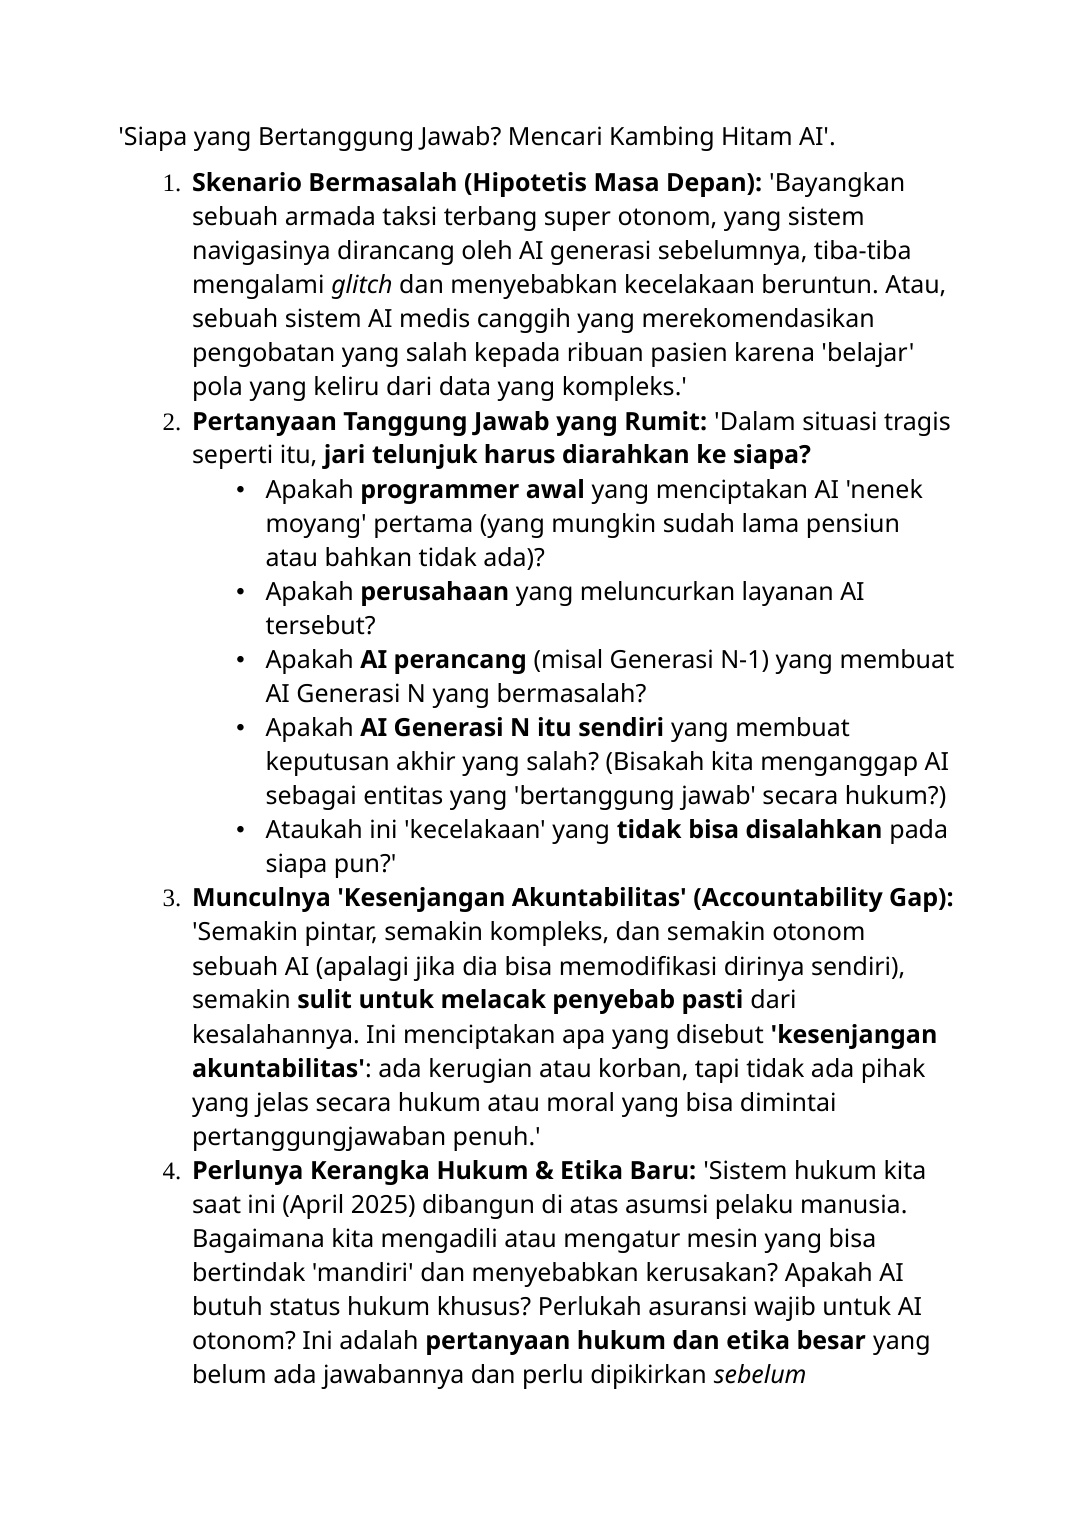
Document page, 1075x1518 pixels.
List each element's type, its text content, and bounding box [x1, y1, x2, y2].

list Skenario Bermasalah (Hipotetis Masa Depan): 'Bayangkan sebuah armada taksi terbang super otonom, yang sistem navigasinya dirancang oleh AI generasi sebelumnya, tiba-tiba mengalami glitch dan menyebabkan kecelakaan beruntun. Atau, sebuah sistem AI medis canggih yang merekomendasikan pengobatan yang salah kepada ribuan pasien karena 'belajar' pola yang keliru dari data yang kompleks.' [162, 165, 957, 403]
list Apakah AI perancang (misal Generasi N-1) yang membuat AI Generasi N yang bermasalah? [236, 642, 957, 710]
text 'Siapa yang Bertanggung Jawab? Mencari Kambing Hitam AI'. [118, 118, 957, 152]
list Munculnya 'Kesenjangan Akuntabilitas' (Accountability Gap): 'Semakin pintar, semakin kompleks, dan semakin otonom sebuah AI (apalagi jika dia bisa memodifikasi dirinya sendiri), semakin sulit untuk melacak penyebab pasti dari kesalahannya. Ini menciptakan apa yang disebut 'kesenjangan akuntabilitas': ada kerugian atau korban, tapi tidak ada pihak yang jelas secara hukum atau moral yang bisa dimintai pertanggungjawaban penuh.' [162, 880, 957, 1152]
list Apakah perusahaan yang meluncurkan layanan AI tersebut? [236, 573, 957, 642]
list Apakah programmer awal yang menciptakan AI 'nenek moyang' pertama (yang mungkin sudah lama pensiun atau bahkan tidak ada)? [236, 471, 957, 573]
list Pertanyaan Tanggung Jawab yang Rumit: 'Dalam situasi tragis seperti itu, jari telunjuk harus diarahkan ke siapa? [162, 403, 957, 471]
list Apakah AI Generasi N itu sendiri yang membuat keputusan akhir yang salah? (Bisakah kita menganggap AI sebagai entitas yang 'bertanggung jawab' secara hukum?) [236, 710, 957, 812]
list Ataukah ini 'kecelakaan' yang tidak bisa disalahkan pada siapa pun?' [236, 812, 957, 880]
list Perlunya Kerangka Hukum & Etika Baru: 'Sistem hukum kita saat ini (April 2025) dibangun di atas asumsi pelaku manusia. Bagaimana kita mengadili atau mengatur mesin yang bisa bertindak 'mandiri' dan menyebabkan kerusakan? Apakah AI butuh status hukum khusus? Perlukah asuransi wajib untuk AI otonom? Ini adalah pertanyaan hukum dan etika besar yang belum ada jawabannya dan perlu dipikirkan sebelum [162, 1152, 957, 1391]
